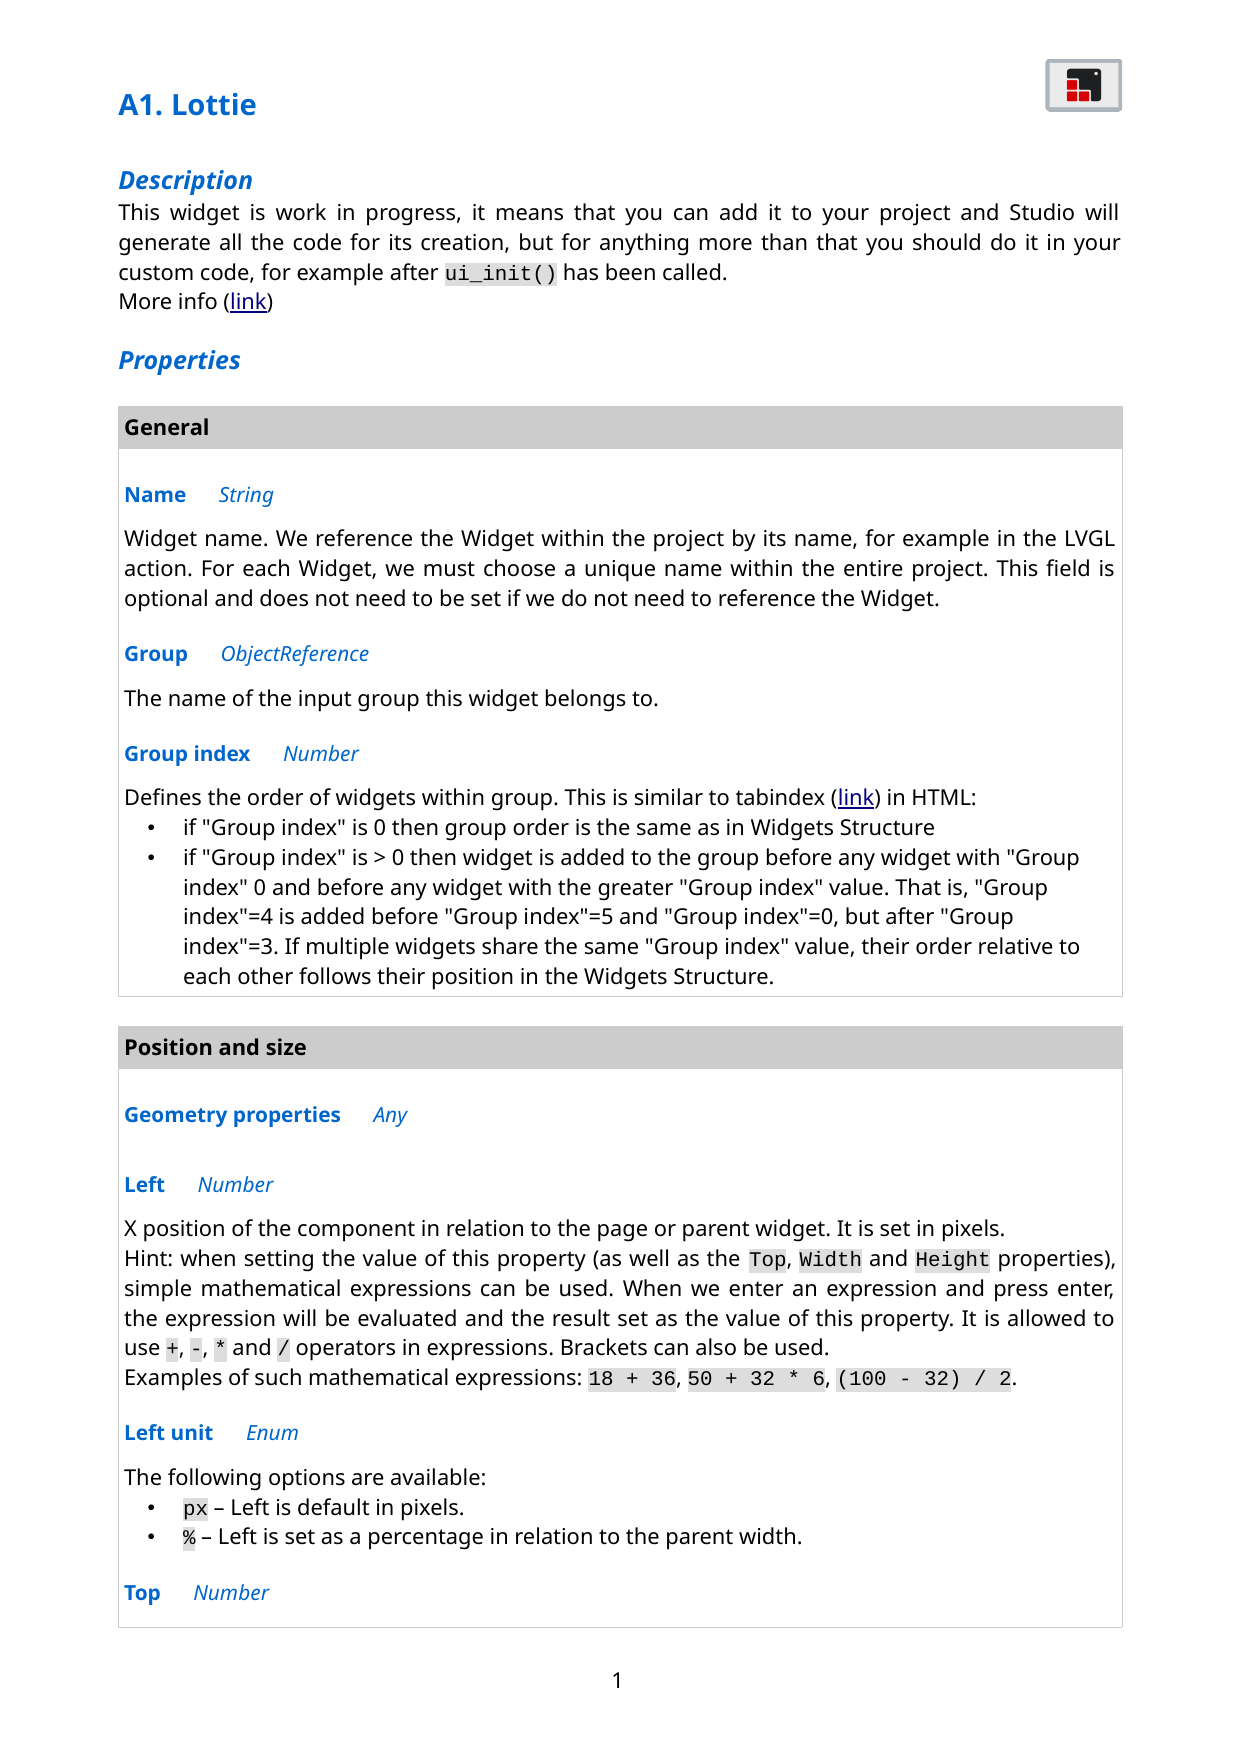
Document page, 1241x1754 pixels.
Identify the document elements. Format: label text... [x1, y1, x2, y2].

subtitle Properties [118, 343, 1122, 377]
text More info (link) [118, 286, 1122, 316]
table_cell Geometry properties Any Left Number X position of the component in relation to the page or parent widget. It is set in pixels. Hint: when setting the value of this property (as well as the Top, Width and Height properties), simple mathematical expressions can be used. When we enter an expression and press enter, the expression will be evaluated and the result set as the value of this property. It is allowed to use +, -, * and / operators in expressions. Brackets can also be used. Examples of such mathematical expressions: 18 + 36, 50 + 32 * 6, (100 - 32) / 2. Left unit Enum The following options are available: px – Left is default in pixels. % – Left is set as a percentage in relation to the parent width. Top Number [119, 1069, 1122, 1627]
picture [1045, 59, 1123, 112]
subtitle Description [118, 163, 1122, 197]
table_header General [119, 407, 1122, 448]
table_cell Name String Widget name. We reference the Widget within the project by its name, for example in the LVGL action. For each Widget, we must choose a unique name within the entire project. This field is optional and does not need to be set if we do not need to reference the Widget. Group ObjectReference The name of the input group this widget belongs to. Group index Number Defines the order of widgets within group. This is similar to tabindex (link) in HTML: if "Group index" is 0 then group order is the same as in Widgets Structure if "Group index" is > 0 then widget is added to the group before any widget with "Group index" 0 and before any widget with the greater "Group index" value. That is, "Group index"=4 is added before "Group index"=5 and "Group index"=0, but after "Group index"=3. If multiple widgets share the same "Group index" value, their order relative to each other follows their position in the Widgets Structure. [119, 449, 1122, 996]
subtitle Lottie [118, 84, 1122, 124]
table_header Position and size [119, 1027, 1122, 1068]
text This widget is work in progress, it means that you can add it to your project and Studio will generate all the code for its creation, but for anything more than that you should do it in your custom code, for example after ui_init() has been called. [118, 197, 1122, 286]
